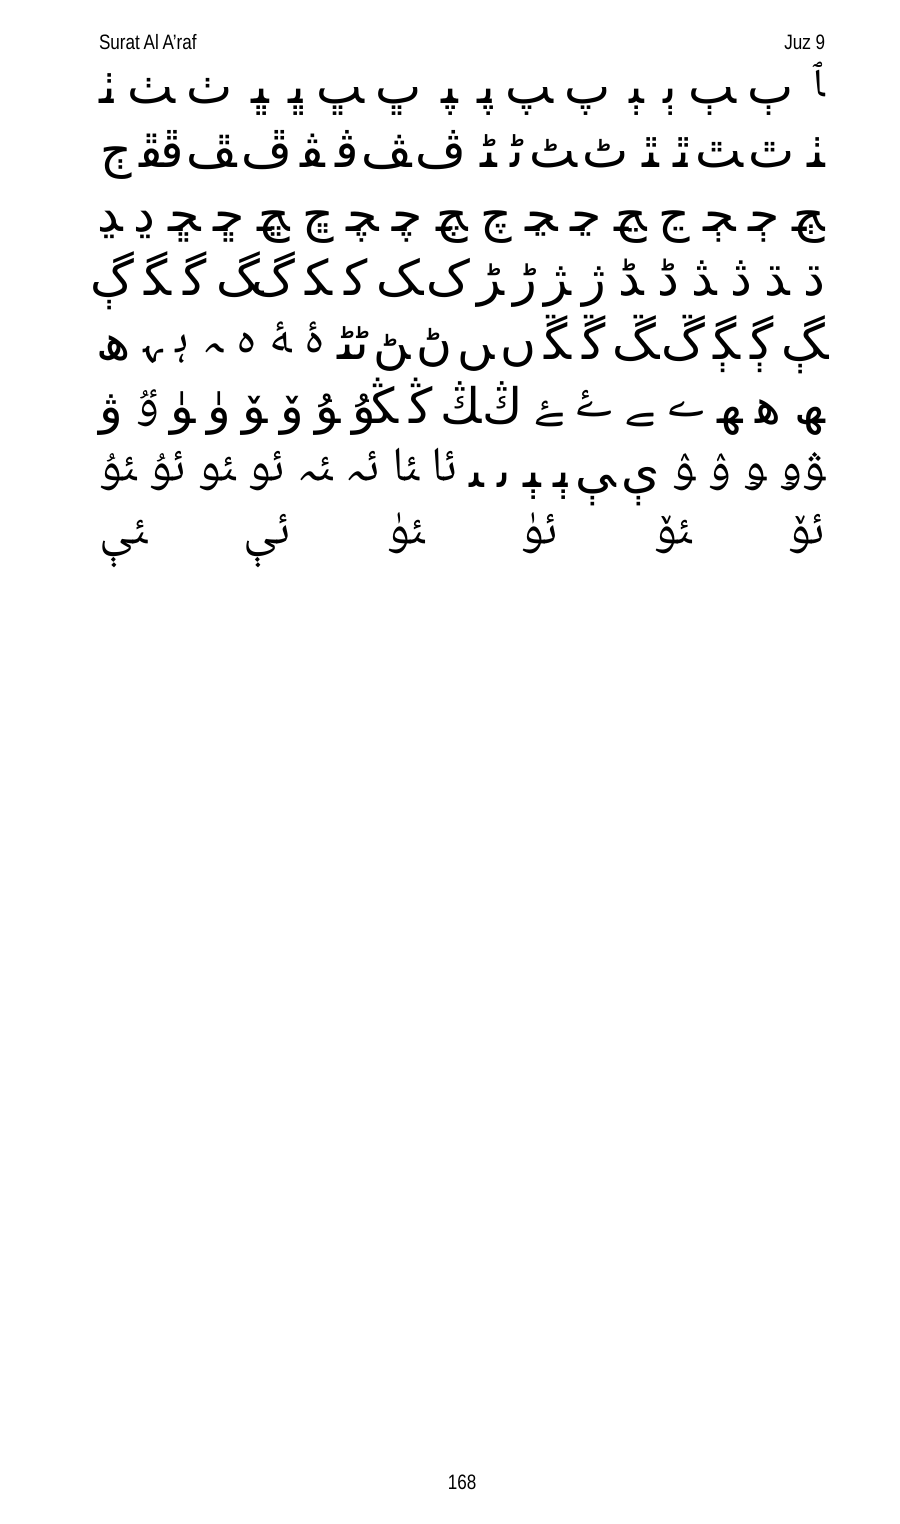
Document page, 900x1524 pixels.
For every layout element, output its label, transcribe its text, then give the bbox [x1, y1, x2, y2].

text ﭑ ﭒ ﭓ ﭔ ﭕ ﭖ ﭗ ﭘ ﭙ ﭚ ﭛ ﭜ ﭝ ﭞ ﭟ ﭠ [99, 60, 825, 124]
text ﭡ ﭢ ﭣ ﭤ ﭥ ﭦ ﭧ ﭨ ﭩ ﭪ ﭫ ﭬ ﭭ ﭮ ﭯ ﭰﭱ ﭲ ﭳ ﭴ ﭵ ﭶ ﭷ ﭸ ﭹ ﭺ ﭻ ﭼ ﭽ ﭾ ﭿ ﮀ ﮁ ﮂ ﮃ ﮄ ﮅ ﮆ ﮇ ﮈ ﮉ ﮊ ﮋ ﮌ ﮍ ﮎ ﮏ ﮐ ﮑ ﮒﮓ ﮔ ﮕ ﮖ ﮗ ﮘ ﮙ ﮚ ﮛ ﮜ ﮝ ﮞ ﮟ ﮠ ﮡ ﮢﮣ ﮤ ﮥ ﮦ ﮧ ﮨ ﮩ ﮪ ﮫ ﮬ ﮭ ﮮ ﮯ ﮰ ﮱ ﯓ ﯔ ﯕ ﯖﯗ ﯘ ﯙ ﯚ ﯛ ﯜ ﯝ ﯞ ﯟﯠ ﯡ ﯢ ﯣ ﯤ ﯥ ﯦ ﯧ ﯨ ﯩ ﯪ ﯫ ﯬ ﯭ ﯮ ﯯ ﯰ ﯱ ﯲ ﯳ ﯴ ﯵ ﯶ ﯷ [99, 124, 825, 571]
